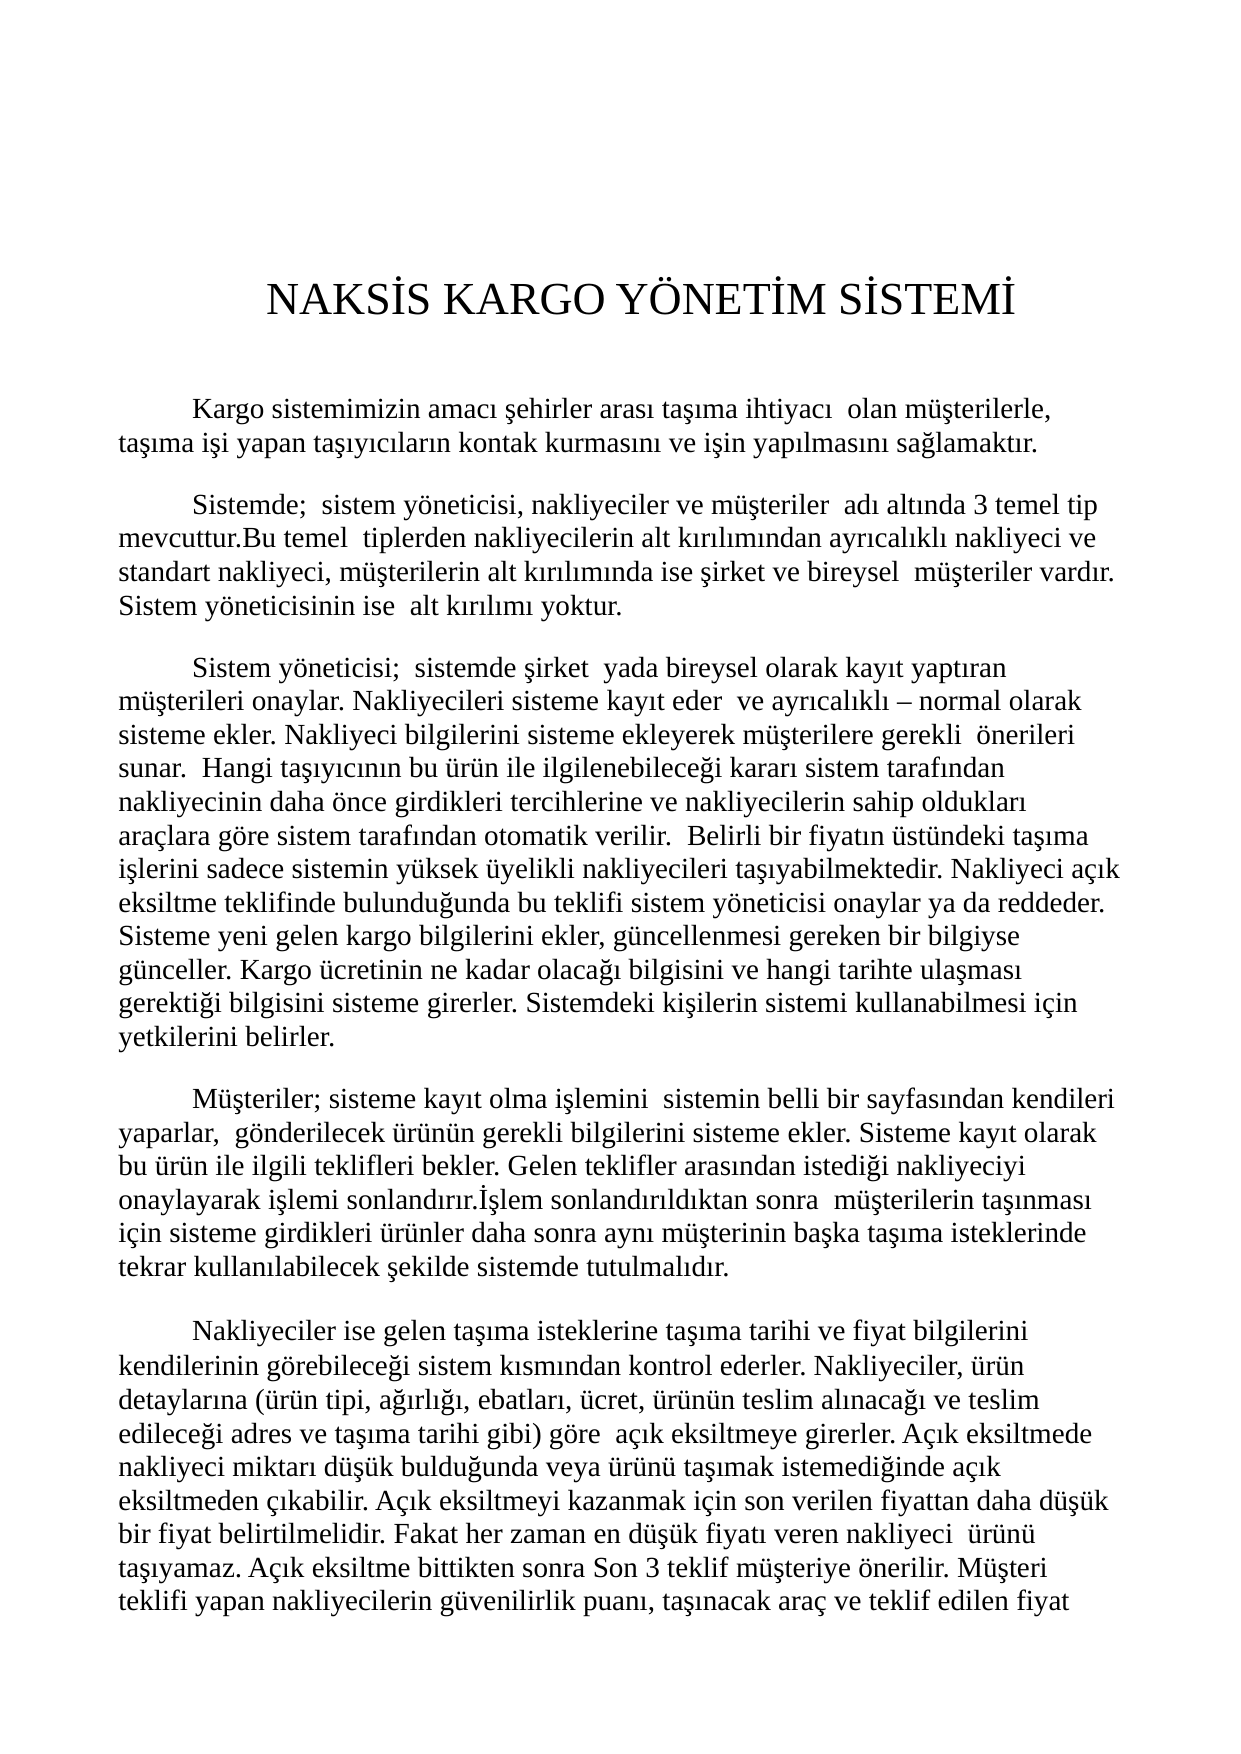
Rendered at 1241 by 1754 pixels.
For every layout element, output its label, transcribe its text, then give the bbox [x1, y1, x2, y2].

text Kargo sistemimizin amacı şehirler arası taşıma ihtiyacı olan müşterilerle, taşıma işi yapan taşıyıcıların kontak kurmasını ve işin yapılmasını sağlamaktır. [118, 391, 1122, 458]
text Sistem yöneticisi; sistemde şirket yada bireysel olarak kayıt yaptıran müşterileri onaylar. Nakliyecileri sisteme kayıt eder ve ayrıcalıklı – normal olarak sisteme ekler. Nakliyeci bilgilerini sisteme ekleyerek müşterilere gerekli önerileri sunar. Hangi taşıyıcının bu ürün ile ilgilenebileceği kararı sistem tarafından nakliyecinin daha önce girdikleri tercihlerine ve nakliyecilerin sahip oldukları araçlara göre sistem tarafından otomatik verilir. Belirli bir fiyatın üstündeki taşıma işlerini sadece sistemin yüksek üyelikli nakliyecileri taşıyabilmektedir. Nakliyeci açık eksiltme teklifinde bulunduğunda bu teklifi sistem yöneticisi onaylar ya da reddeder. Sisteme yeni gelen kargo bilgilerini ekler, güncellenmesi gereken bir bilgiyse günceller. Kargo ücretinin ne kadar olacağı bilgisini ve hangi tarihte ulaşması gerektiği bilgisini sisteme girerler. Sistemdeki kişilerin sistemi kullanabilmesi için yetkilerini belirler. [118, 650, 1122, 1052]
text Nakliyeciler ise gelen taşıma isteklerine taşıma tarihi ve fiyat bilgilerini kendilerinin görebileceği sistem kısmından kontrol ederler. Nakliyeciler, ürün detaylarına (ürün tipi, ağırlığı, ebatları, ücret, ürünün teslim alınacağı ve teslim edileceği adres ve taşıma tarihi gibi) göre açık eksiltmeye girerler. Açık eksiltmede nakliyeci miktarı düşük bulduğunda veya ürünü taşımak istemediğinde açık eksiltmeden çıkabilir. Açık eksiltmeyi kazanmak için son verilen fiyattan daha düşük bir fiyat belirtilmelidir. Fakat her zaman en düşük fiyatı veren nakliyeci ürünü taşıyamaz. Açık eksiltme bittikten sonra Son 3 teklif müşteriye önerilir. Müşteri teklifi yapan nakliyecilerin güvenilirlik puanı, taşınacak araç ve teklif edilen fiyat [118, 1313, 1122, 1617]
text Sistemde; sistem yöneticisi, nakliyeciler ve müşteriler adı altında 3 temel tip mevcuttur.Bu temel tiplerden nakliyecilerin alt kırılımından ayrıcalıklı nakliyeci ve standart nakliyeci, müşterilerin alt kırılımında ise şirket ve bireysel müşteriler vardır. Sistem yöneticisinin ise alt kırılımı yoktur. [118, 487, 1122, 621]
text NAKSİS KARGO YÖNETİM SİSTEMİ [118, 271, 1122, 324]
text Müşteriler; sisteme kayıt olma işlemini sistemin belli bir sayfasından kendileri yaparlar, gönderilecek ürünün gerekli bilgilerini sisteme ekler. Sisteme kayıt olarak bu ürün ile ilgili teklifleri bekler. Gelen teklifler arasından istediği nakliyeciyi onaylayarak işlemi sonlandırır.İşlem sonlandırıldıktan sonra müşterilerin taşınması için sisteme girdikleri ürünler daha sonra aynı müşterinin başka taşıma isteklerinde tekrar kullanılabilecek şekilde sistemde tutulmalıdır. [118, 1081, 1122, 1282]
